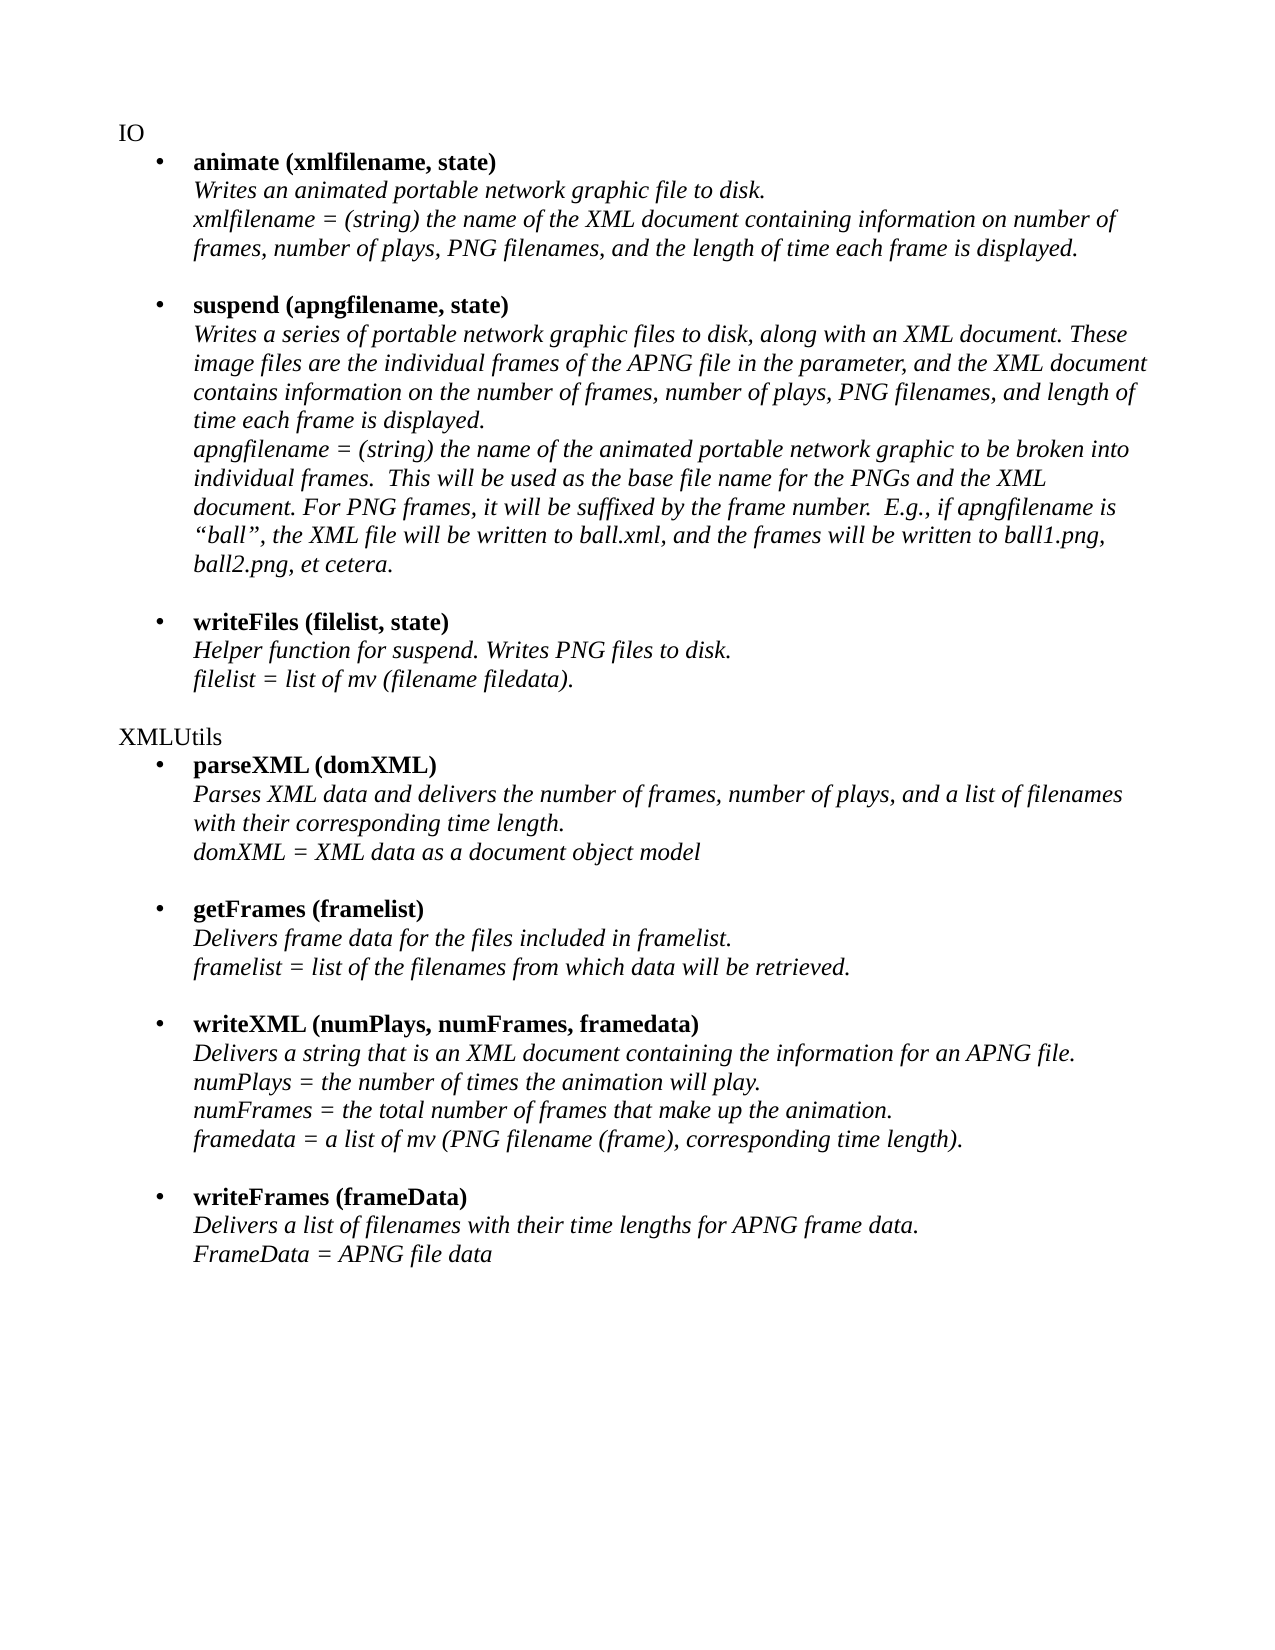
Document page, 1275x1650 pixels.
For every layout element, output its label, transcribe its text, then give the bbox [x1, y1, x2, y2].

list suspend (apngfilename, state) [156, 291, 1157, 319]
list writeFiles (filelist, state) [156, 607, 1157, 636]
list Writes an animated portable network graphic file to disk. [156, 176, 1157, 204]
list animate (xmlfilename, state) [156, 147, 1157, 176]
list numFrames = the total number of frames that make up the animation. [156, 1096, 1157, 1124]
list domXML = XML data as a document object model [156, 837, 1157, 866]
list Delivers a string that is an XML document containing the information for an APNG file. [156, 1038, 1157, 1067]
list Parses XML data and delivers the number of frames, number of plays, and a list of filenames with their corresponding time length. [156, 779, 1157, 837]
list xmlfilename = (string) the name of the XML document containing information on number of frames, number of plays, PNG filenames, and the length of time each frame is displayed. [156, 204, 1157, 262]
list getFrames (framelist) [156, 894, 1157, 923]
list numPlays = the number of times the animation will play. [156, 1067, 1157, 1096]
list apngfilename = (string) the name of the animated portable network graphic to be broken into individual frames. This will be used as the base file name for the PNGs and the XML document. For PNG frames, it will be suffixed by the frame number. E.g., if apngfilename is “ball”, the XML file will be written to ball.xml, and the frames will be written to ball1.png, ball2.png, et cetera. [156, 434, 1157, 578]
list framelist = list of the filenames from which data will be retrieved. [156, 952, 1157, 981]
list parseXML (domXML) [156, 751, 1157, 779]
list writeXML (numPlays, numFrames, framedata) [156, 1009, 1157, 1038]
list writeFrames (frameData) [156, 1182, 1157, 1211]
list Helper function for suspend. Writes PNG files to disk. [156, 636, 1157, 664]
list Delivers a list of filenames with their time lengths for APNG frame data. [156, 1211, 1157, 1239]
list Delivers frame data for the files included in framelist. [156, 923, 1157, 952]
list FrameData = APNG file data [156, 1239, 1157, 1268]
text IO [118, 118, 1157, 147]
list framedata = a list of mv (PNG filename (frame), corresponding time length). [156, 1124, 1157, 1153]
list Writes a series of portable network graphic files to disk, along with an XML document. These image files are the individual frames of the APNG file in the parameter, and the XML document contains information on the number of frames, number of plays, PNG filenames, and length of time each frame is displayed. [156, 319, 1157, 434]
list filelist = list of mv (filename filedata). [156, 664, 1157, 693]
text XMLUtils [118, 722, 1157, 751]
